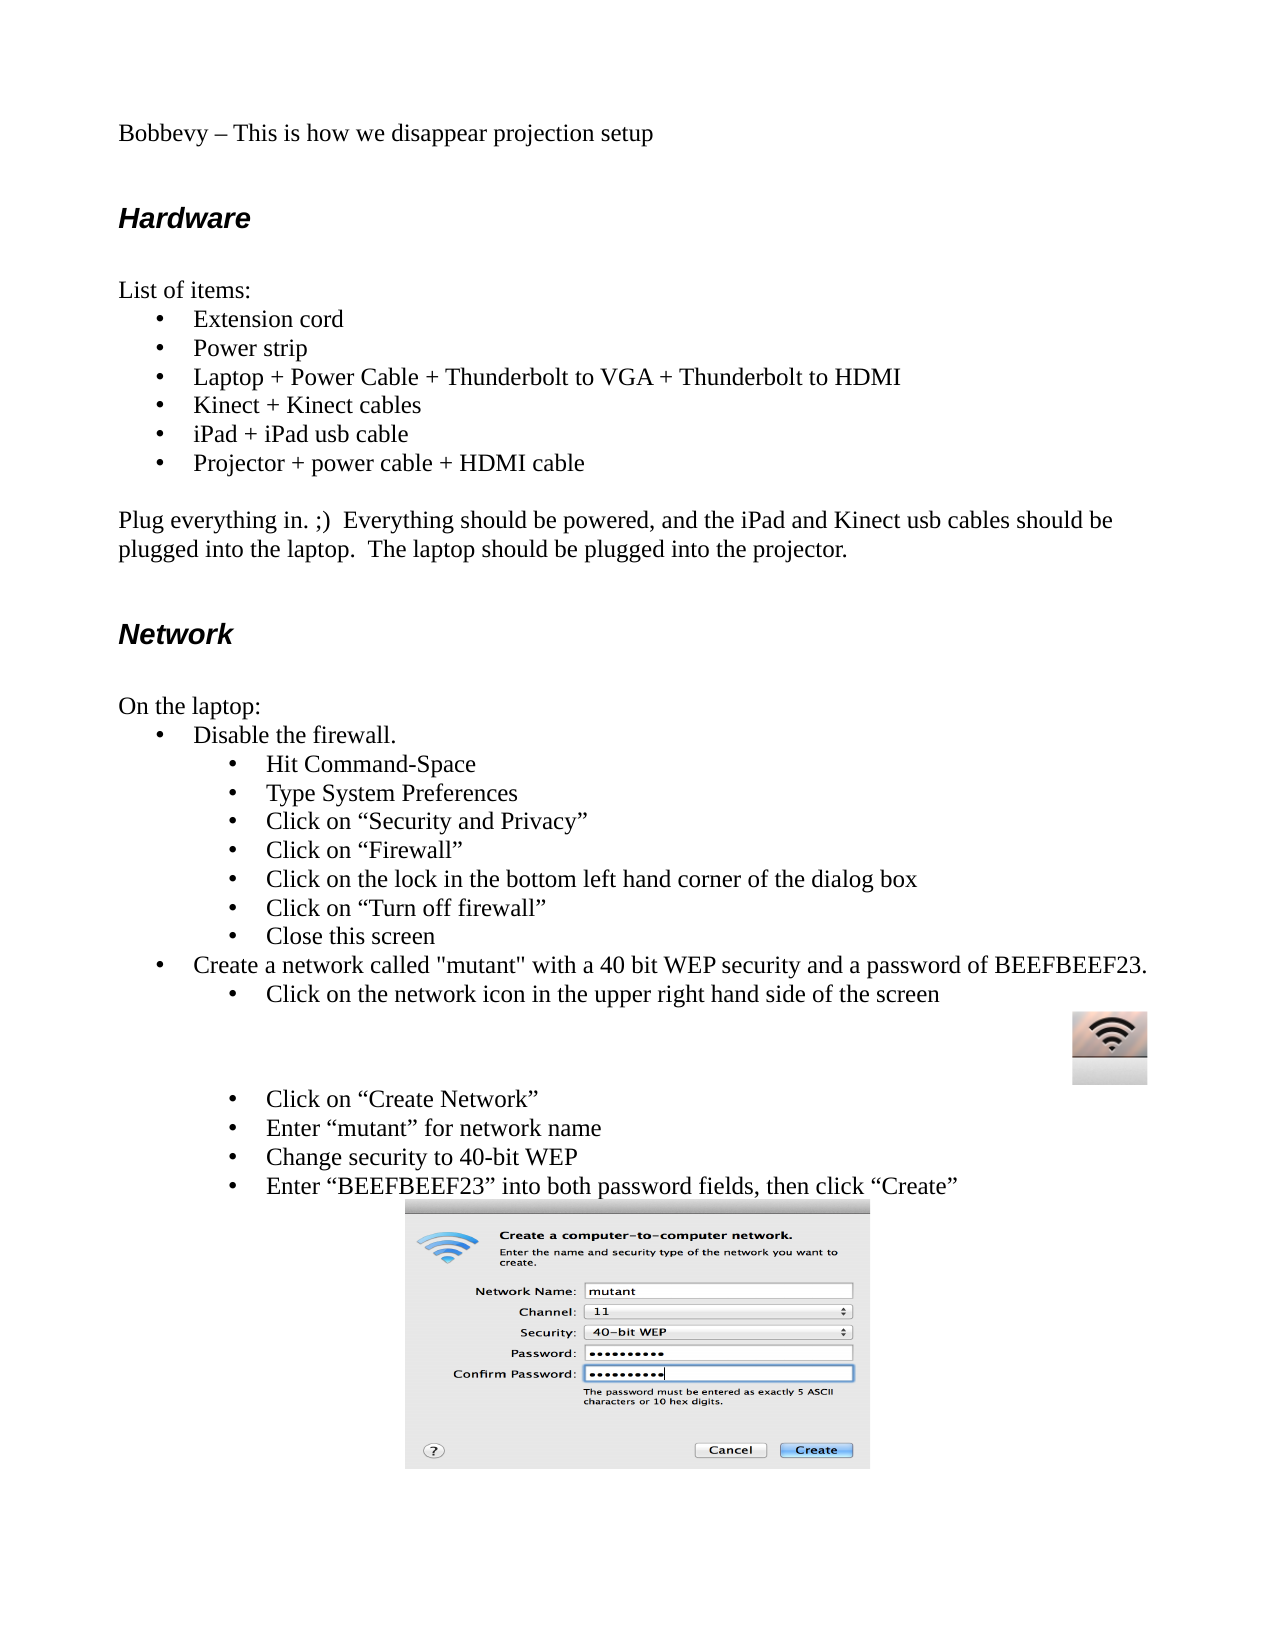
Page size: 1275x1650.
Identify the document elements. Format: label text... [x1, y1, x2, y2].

list Power strip [156, 333, 1157, 362]
subtitle Hardware [118, 201, 1157, 234]
text Bobbevy – This is how we disappear projection setup [118, 118, 1157, 147]
picture [1072, 1011, 1148, 1085]
list Close this screen [228, 921, 1157, 950]
list Kinect + Kinect cables [156, 390, 1157, 419]
list Change security to 40-bit WEP [228, 1142, 1157, 1171]
text Plug everything in. ;) Everything should be powered, and the iPad and Kinect usb cables should be plugged into the laptop. The laptop should be plugged into the projector. [118, 505, 1157, 563]
subtitle Network [118, 617, 1157, 650]
list Click on the lock in the bottom left hand corner of the dialog box [228, 864, 1157, 893]
list Enter “mutant” for network name [228, 1113, 1157, 1142]
list Laptop + Power Cable + Thunderbolt to VGA + Thunderbolt to HDMI [156, 362, 1157, 390]
list Type System Preferences [228, 778, 1157, 806]
text List of items: [118, 275, 1157, 304]
list Hit Command-Space [228, 749, 1157, 778]
list Click on “Turn off firewall” [228, 893, 1157, 921]
list Create a network called "mutant" with a 40 bit WEP security and a password of BEEFBEEF23. [156, 950, 1157, 979]
list Disable the firewall. [156, 720, 1157, 749]
list Click on the network icon in the upper right hand side of the screen [228, 979, 1157, 1008]
list Extension cord [156, 304, 1157, 333]
list iPad + iPad usb cable [156, 419, 1157, 448]
list Enter “BEEFBEEF23” into both password fields, then click “Create” [228, 1171, 1157, 1199]
list Click on “Security and Privacy” [228, 806, 1157, 835]
text On the laptop: [118, 691, 1157, 720]
picture [405, 1199, 871, 1469]
list Projector + power cable + HDMI cable [156, 448, 1157, 477]
list Click on “Create Network” [228, 1008, 1157, 1113]
list Click on “Firewall” [228, 835, 1157, 864]
